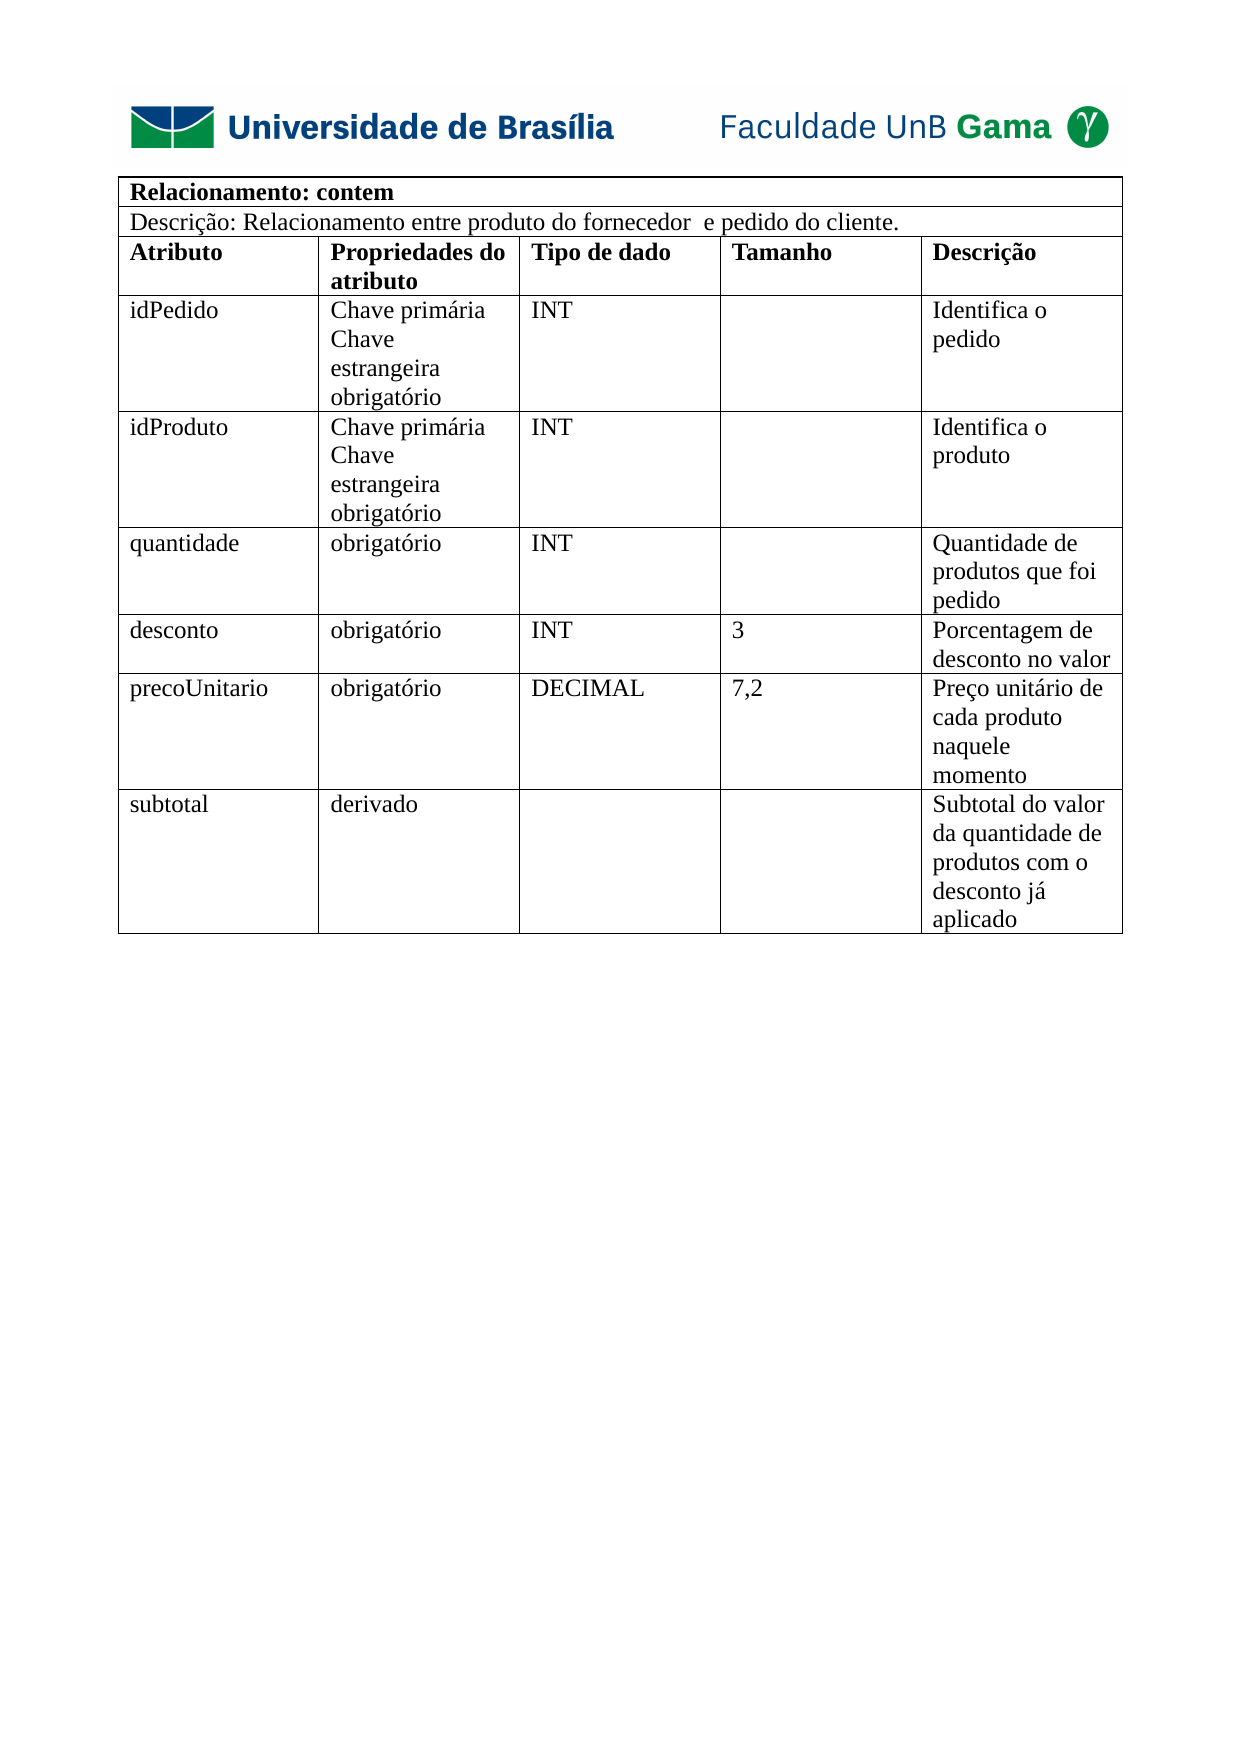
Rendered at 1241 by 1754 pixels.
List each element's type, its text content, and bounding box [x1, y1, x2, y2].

table_cell Preço unitário de cada produto naquele momento [922, 674, 1122, 788]
table_cell idPedido [119, 296, 318, 411]
table_cell [721, 790, 921, 933]
table_cell Tipo de dado [520, 237, 720, 294]
table_cell DECIMAL [520, 674, 720, 788]
table_cell Chave primária Chave estrangeira obrigatório [319, 412, 519, 527]
table_cell Tamanho [721, 237, 921, 294]
table_cell INT [520, 412, 720, 527]
table_cell Descrição [922, 237, 1122, 294]
table_cell INT [520, 615, 720, 672]
table_cell quantidade [119, 528, 318, 614]
table_cell idProduto [119, 412, 318, 527]
table_cell Quantidade de produtos que foi pedido [922, 528, 1122, 614]
table_cell Porcentagem de desconto no valor [922, 615, 1122, 672]
table_cell obrigatório [319, 528, 519, 614]
table_cell obrigatório [319, 674, 519, 788]
table_cell [721, 296, 921, 411]
table_cell derivado [319, 790, 519, 933]
table_cell [721, 528, 921, 614]
table_cell INT [520, 528, 720, 614]
table_cell INT [520, 296, 720, 411]
table_cell Identifica o pedido [922, 296, 1122, 411]
table_cell 3 [721, 615, 921, 672]
table_cell Identifica o produto [922, 412, 1122, 527]
table_header Relacionamento: contem [119, 178, 1122, 206]
table_cell Chave primária Chave estrangeira obrigatório [319, 296, 519, 411]
table_cell Subtotal do valor da quantidade de produtos com o desconto já aplicado [922, 790, 1122, 933]
table_cell 7,2 [721, 674, 921, 788]
table_cell Atributo [119, 237, 318, 294]
table_cell desconto [119, 615, 318, 672]
table_cell Descrição: Relacionamento entre produto do fornecedor e pedido do cliente. [119, 207, 1122, 236]
table_cell subtotal [119, 790, 318, 933]
table_cell precoUnitario [119, 674, 318, 788]
table_cell [520, 790, 720, 933]
table_cell [721, 412, 921, 527]
picture [110, 85, 1130, 169]
table_cell obrigatório [319, 615, 519, 672]
table_cell Propriedades do atributo [319, 237, 519, 294]
